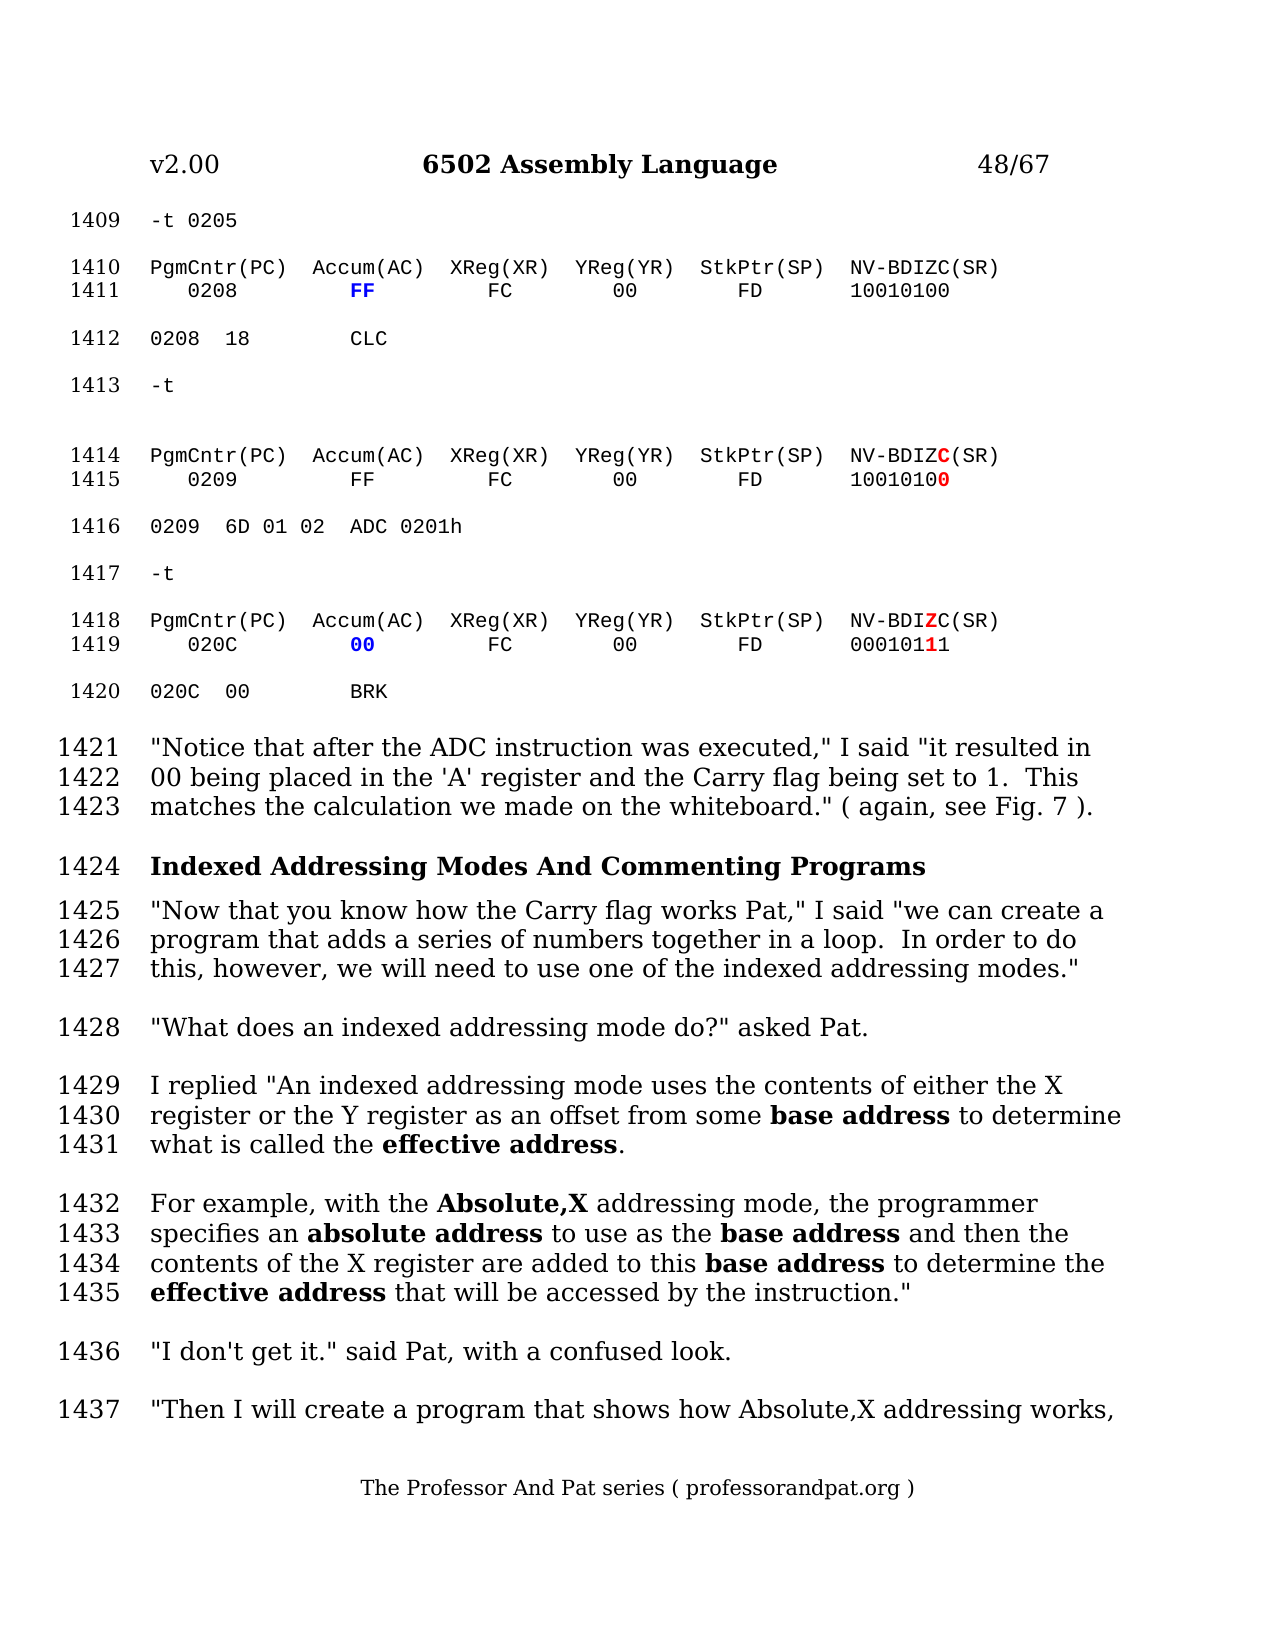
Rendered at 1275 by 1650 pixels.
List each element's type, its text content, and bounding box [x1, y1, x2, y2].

text PgmCntr(PC) Accum(AC) XReg(XR) YReg(YR) StkPtr(SP) NV-BDIZC(SR) [150, 610, 1125, 634]
text 020C 00 FC 00 FD 00010111 [150, 634, 1125, 657]
text "What does an indexed addressing mode do?" asked Pat. [150, 1013, 1125, 1042]
text -t [150, 563, 1125, 587]
text 0209 6D 01 02 ADC 0201h [150, 516, 1125, 539]
text I replied "An indexed addressing mode uses the contents of either the X register or the Y register as an offset from some base address to determine what is called the effective address. [150, 1072, 1125, 1160]
text For example, with the Absolute,X addressing mode, the programmer specifies an absolute address to use as the base address and then the contents of the X register are added to this base address to determine the effective address that will be accessed by the instruction." [150, 1189, 1125, 1308]
text -t 0205 [150, 210, 1125, 233]
text "Then I will create a program that shows how Absolute,X addressing works, [150, 1395, 1125, 1425]
text 0209 FF FC 00 FD 10010100 [150, 469, 1125, 492]
text 0208 FF FC 00 FD 10010100 [150, 281, 1125, 304]
text -t [150, 375, 1125, 398]
text "Now that you know how the Carry flag works Pat," I said "we can create a program that adds a series of numbers together in a loop. In order to do this, however, we will need to use one of the indexed addressing modes." [150, 896, 1125, 984]
text "Notice that after the ADC instruction was executed," I said "it resulted in 00 being placed in the 'A' register and the Carry flag being set to 1. This matches the calculation we made on the whiteboard." ( again, see Fig. 7 ). [150, 734, 1125, 821]
text PgmCntr(PC) Accum(AC) XReg(XR) YReg(YR) StkPtr(SP) NV-BDIZC(SR) [150, 445, 1125, 469]
text PgmCntr(PC) Accum(AC) XReg(XR) YReg(YR) StkPtr(SP) NV-BDIZC(SR) [150, 257, 1125, 281]
text 0208 18 CLC [150, 328, 1125, 351]
text "I don't get it." said Pat, with a confused look. [150, 1337, 1125, 1366]
subtitle Indexed Addressing Modes And Commenting Programs [150, 851, 1125, 881]
text 020C 00 BRK [150, 681, 1125, 704]
